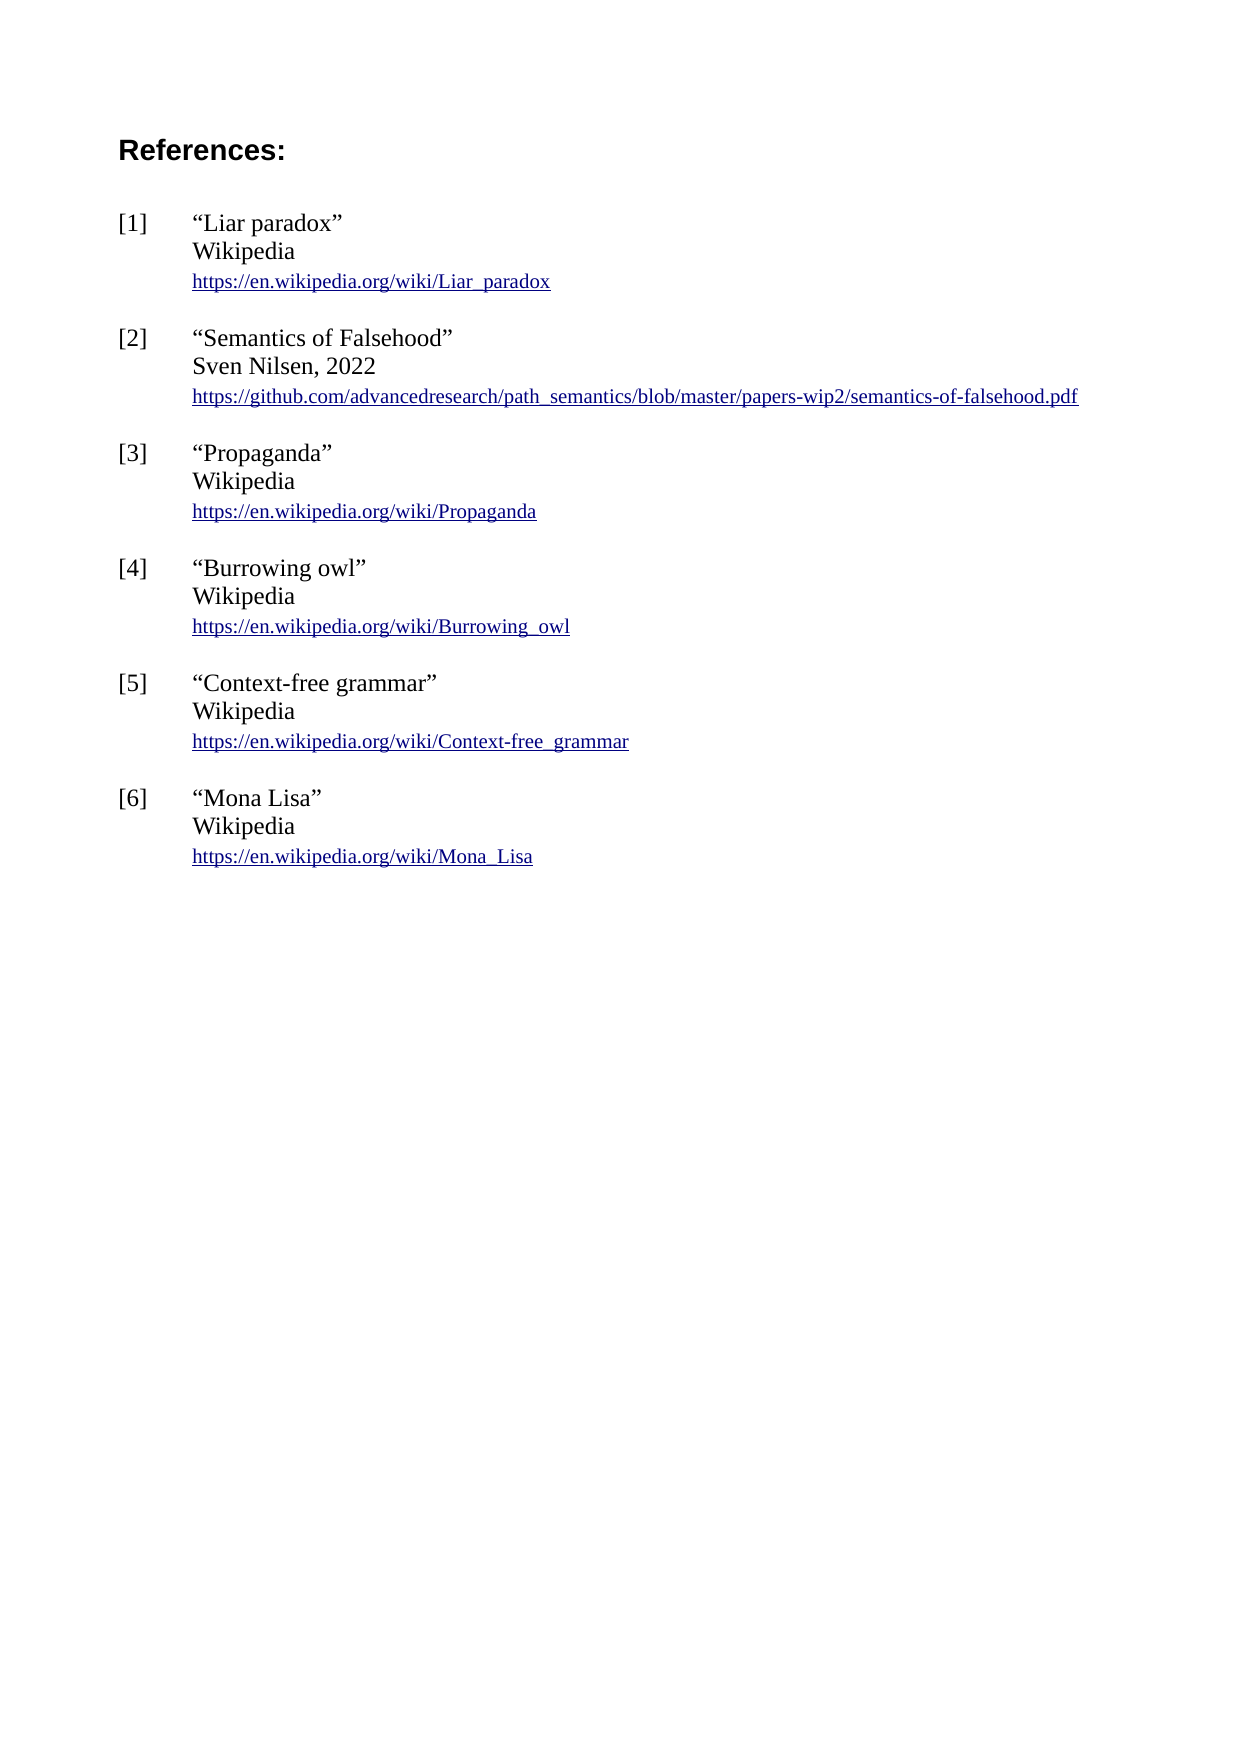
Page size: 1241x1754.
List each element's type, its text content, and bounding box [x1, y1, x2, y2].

text Sven Nilsen, 2022 [118, 351, 1122, 380]
text Wikipedia [118, 236, 1122, 265]
text Wikipedia [118, 581, 1122, 610]
text [5] “Context-free grammar” [118, 668, 1122, 696]
text [1] “Liar paradox” [118, 208, 1122, 236]
text https://en.wikipedia.org/wiki/Propaganda [118, 495, 1122, 524]
text [4] “Burrowing owl” [118, 553, 1122, 581]
text [6] “Mona Lisa” [118, 783, 1122, 811]
text Wikipedia [118, 811, 1122, 840]
subtitle References: [118, 133, 1122, 166]
text Wikipedia [118, 696, 1122, 725]
text https://en.wikipedia.org/wiki/Context-free_grammar [118, 725, 1122, 754]
text [2] “Semantics of Falsehood” [118, 323, 1122, 351]
text https://en.wikipedia.org/wiki/Mona_Lisa [118, 840, 1122, 869]
text https://github.com/advancedresearch/path_semantics/blob/master/papers-wip2/semantics-of-falsehood.pdf [118, 380, 1122, 409]
text https://en.wikipedia.org/wiki/Liar_paradox [118, 265, 1122, 294]
text https://en.wikipedia.org/wiki/Burrowing_owl [118, 610, 1122, 639]
text [3] “Propaganda” [118, 438, 1122, 466]
text Wikipedia [118, 466, 1122, 495]
